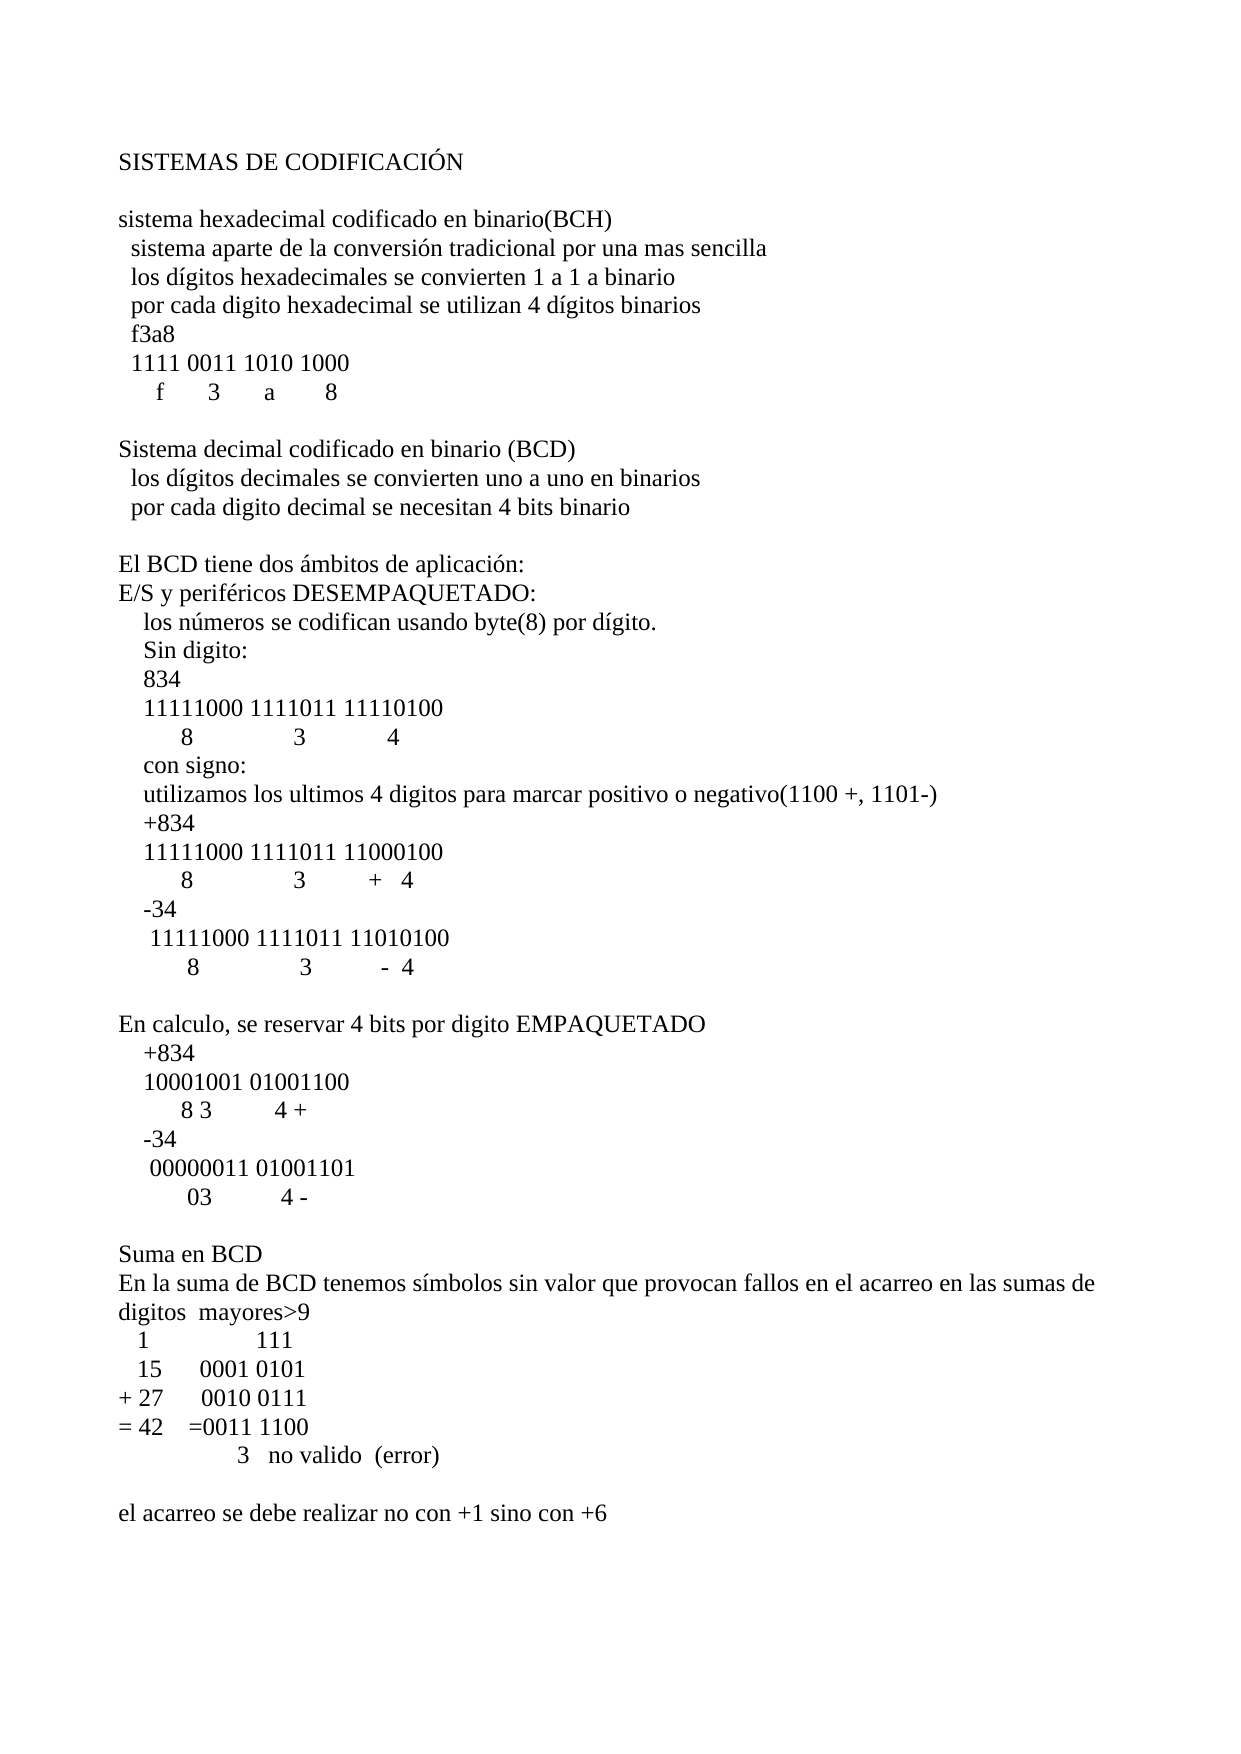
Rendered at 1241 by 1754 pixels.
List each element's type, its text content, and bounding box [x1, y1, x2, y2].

text 00000011 01001101 [118, 1153, 1122, 1182]
text 11111000 1111011 11010100 [118, 923, 1122, 952]
text el acarreo se debe realizar no con +1 sino con +6 [118, 1498, 1122, 1527]
text 15 0001 0101 [118, 1354, 1122, 1383]
text + 27 0010 0111 [118, 1383, 1122, 1412]
text 03 4 - [118, 1182, 1122, 1211]
text 10001001 01001100 [118, 1067, 1122, 1096]
text utilizamos los ultimos 4 digitos para marcar positivo o negativo(1100 +, 1101-) [118, 779, 1122, 808]
text SISTEMAS DE CODIFICACIÓN [118, 147, 1122, 176]
text 1111 0011 1010 1000 [118, 348, 1122, 377]
text los dígitos decimales se convierten uno a uno en binarios [118, 463, 1122, 492]
text Suma en BCD [118, 1239, 1122, 1268]
text 8 3 4 + [118, 1096, 1122, 1124]
text Sin digito: [118, 636, 1122, 664]
text con signo: [118, 751, 1122, 779]
text = 42 =0011 1100 [118, 1412, 1122, 1441]
text los números se codifican usando byte(8) por dígito. [118, 607, 1122, 636]
text El BCD tiene dos ámbitos de aplicación: [118, 549, 1122, 578]
text +834 [118, 808, 1122, 837]
text 3 no valido (error) [118, 1441, 1122, 1469]
text 8 3 4 [118, 722, 1122, 751]
text +834 [118, 1038, 1122, 1067]
text f3a8 [118, 319, 1122, 348]
text En la suma de BCD tenemos símbolos sin valor que provocan fallos en el acarreo en las sumas de digitos mayores>9 [118, 1268, 1122, 1326]
text -34 [118, 1124, 1122, 1153]
text sistema aparte de la conversión tradicional por una mas sencilla [118, 233, 1122, 262]
text 11111000 1111011 11110100 [118, 693, 1122, 722]
text los dígitos hexadecimales se convierten 1 a 1 a binario [118, 262, 1122, 291]
text 11111000 1111011 11000100 [118, 837, 1122, 866]
text 1 111 [118, 1326, 1122, 1354]
text por cada digito decimal se necesitan 4 bits binario [118, 492, 1122, 521]
text E/S y periféricos DESEMPAQUETADO: [118, 578, 1122, 607]
text Sistema decimal codificado en binario (BCD) [118, 434, 1122, 463]
text 8 3 - 4 [118, 952, 1122, 981]
text f 3 a 8 [118, 377, 1122, 406]
text En calculo, se reservar 4 bits por digito EMPAQUETADO [118, 1009, 1122, 1038]
text por cada digito hexadecimal se utilizan 4 dígitos binarios [118, 291, 1122, 319]
text 834 [118, 664, 1122, 693]
text sistema hexadecimal codificado en binario(BCH) [118, 204, 1122, 233]
text 8 3 + 4 [118, 866, 1122, 894]
text -34 [118, 894, 1122, 923]
